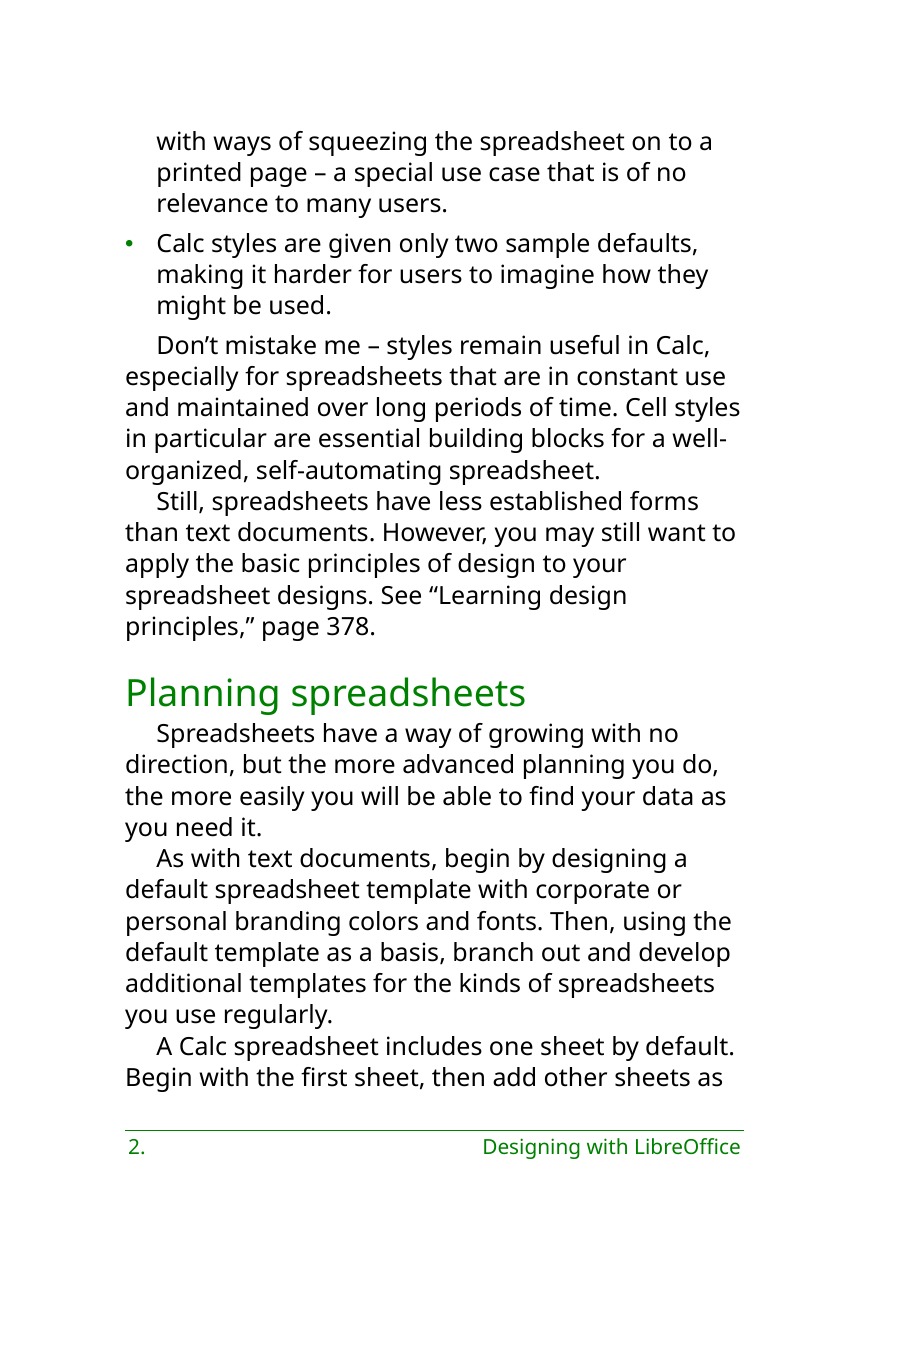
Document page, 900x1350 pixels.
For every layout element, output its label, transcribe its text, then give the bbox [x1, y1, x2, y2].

text A Calc spreadsheet includes one sheet by default. Begin with the first sheet, then add other sheets as [125, 1030, 744, 1093]
text Spreadsheets have a way of growing with no direction, but the more advanced planning you do, the more easily you will be able to find your data as you need it. [125, 718, 744, 843]
text As with text documents, begin by designing a default spreadsheet template with corporate or personal branding colors and fonts. Then, using the default template as a basis, branch out and develop additional templates for the kinds of spreadsheets you use regularly. [125, 843, 744, 1030]
text Still, spreadsheets have less established forms than text documents. However, you may still want to apply the basic principles of design to your spreadsheet designs. See “Learning design principles,” page 378. [125, 485, 744, 642]
subtitle Planning spreadsheets [125, 667, 744, 718]
text Don’t mistake me – styles remain useful in Calc, especially for spreadsheets that are in constant use and maintained over long periods of time. Cell styles in particular are essential building blocks for a well-organized, self-automating spreadsheet. [125, 329, 744, 485]
list with ways of squeezing the spreadsheet on to a printed page – a special use case that is of no relevance to many users. [125, 125, 744, 219]
list Calc styles are given only two sample defaults, making it harder for users to imagine how they might be used. [125, 227, 744, 321]
